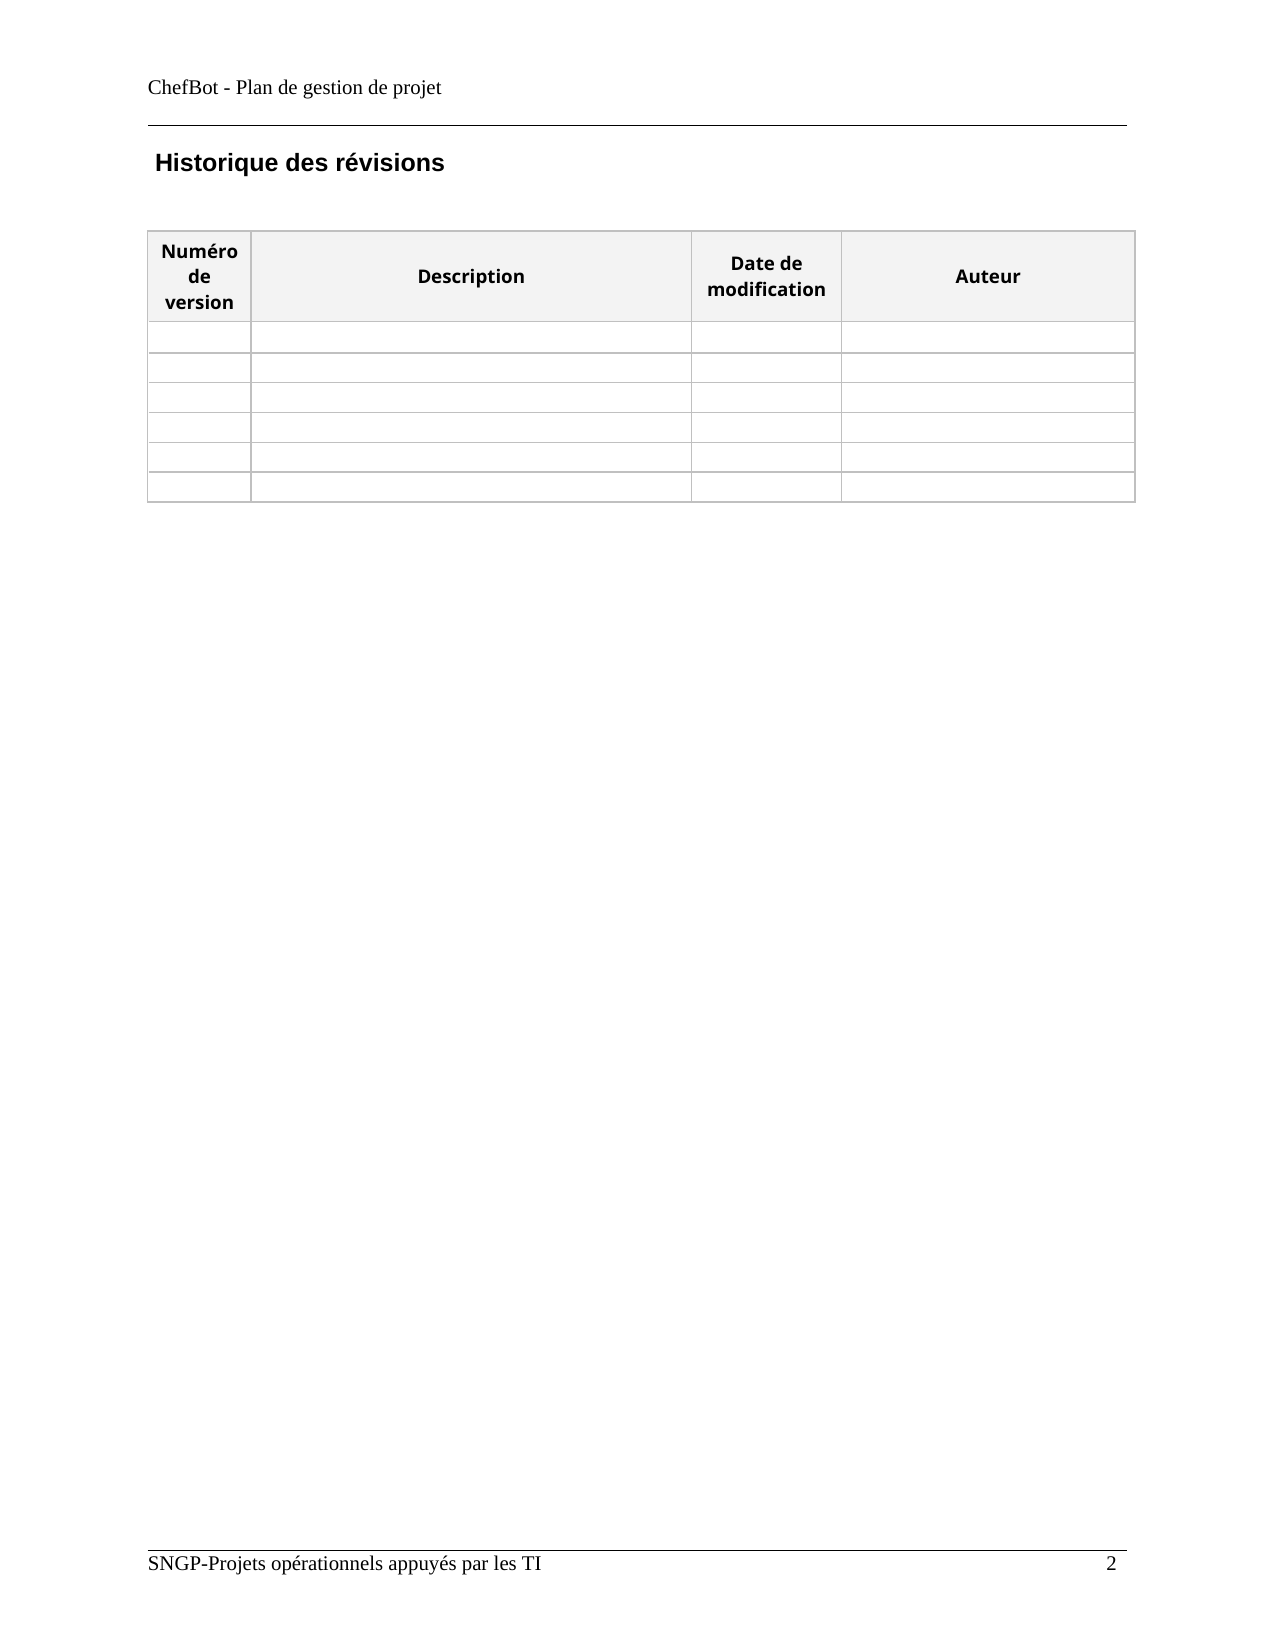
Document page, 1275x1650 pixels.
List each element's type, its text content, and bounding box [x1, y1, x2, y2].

table_cell [148, 383, 250, 412]
table_cell [842, 413, 1134, 441]
table_cell [148, 353, 250, 382]
table_cell [692, 473, 841, 501]
table_header Numéro de version [148, 232, 250, 321]
table_cell [692, 413, 841, 441]
table_cell [252, 413, 691, 441]
table_cell [842, 322, 1134, 352]
table_cell [252, 354, 691, 382]
table_cell [692, 322, 841, 352]
table_header Description [252, 232, 691, 321]
table_cell [148, 413, 250, 441]
table_cell [842, 354, 1134, 382]
table_cell [252, 443, 691, 471]
table_cell [252, 383, 691, 412]
text Historique des révisions [148, 148, 1127, 176]
table_cell [148, 472, 250, 501]
table_header Auteur [842, 232, 1134, 321]
table_cell [252, 322, 691, 352]
table_cell [692, 383, 841, 412]
table_cell [252, 473, 691, 501]
table_cell [148, 322, 250, 352]
table_cell [842, 473, 1134, 501]
table_cell [148, 443, 250, 471]
table_header Date de modification [692, 232, 841, 321]
table_cell [842, 443, 1134, 471]
table_cell [692, 354, 841, 382]
table_cell [842, 383, 1134, 412]
table_cell [692, 443, 841, 471]
